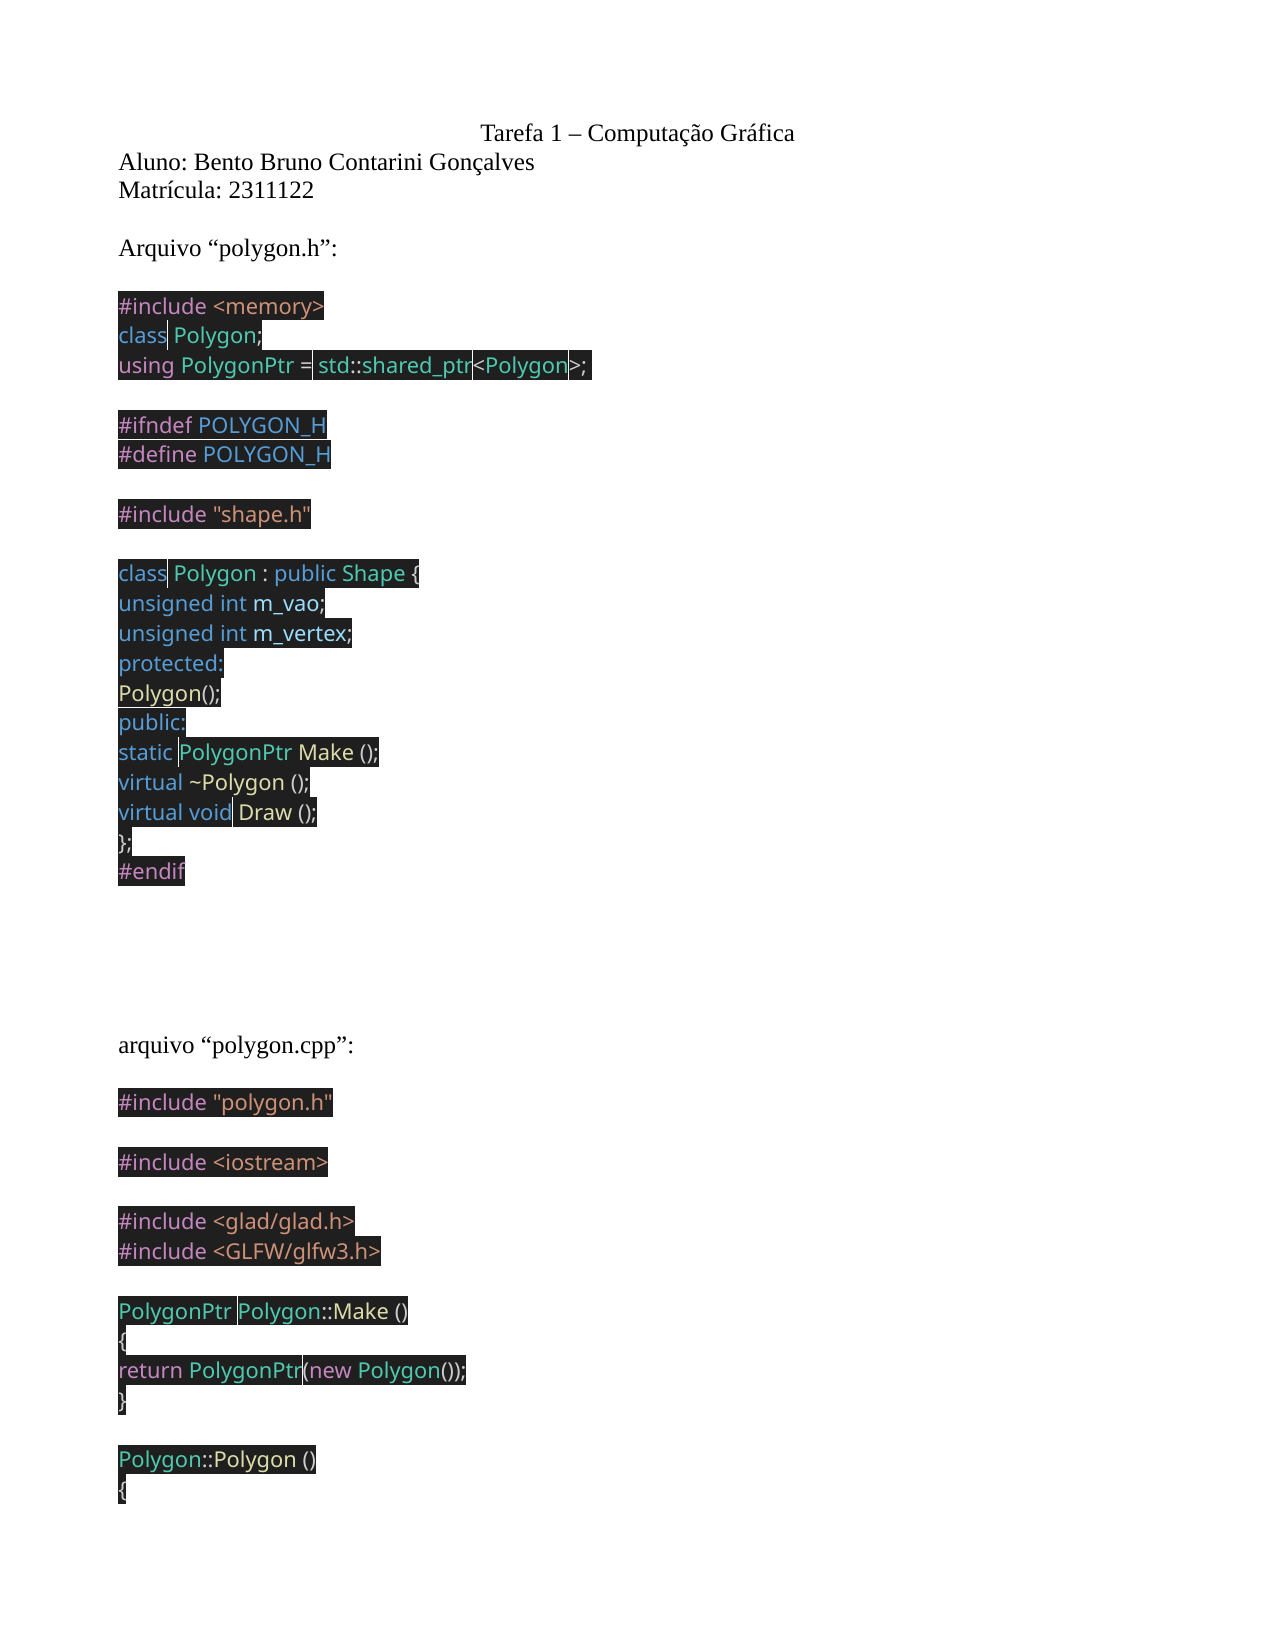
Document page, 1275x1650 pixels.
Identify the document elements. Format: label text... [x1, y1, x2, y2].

text Tarefa 1 – Computação Gráfica [118, 118, 1157, 147]
text arquivo “polygon.cpp”: [118, 1030, 1157, 1059]
text #include <iostream> [118, 1147, 1157, 1177]
text virtual void Draw (); [118, 797, 1157, 827]
text #include <GLFW/glfw3.h> [118, 1236, 1157, 1266]
text { [118, 1474, 1157, 1504]
text Arquivo “polygon.h”: [118, 233, 1157, 262]
text }; [118, 827, 1157, 856]
text using PolygonPtr = std::shared_ptr<Polygon>; [118, 350, 1157, 380]
text public: [118, 707, 1157, 737]
text class Polygon; [118, 320, 1157, 350]
text protected: [118, 648, 1157, 678]
text #include "polygon.h" [118, 1087, 1157, 1117]
text Polygon::Polygon () [118, 1444, 1157, 1474]
text return PolygonPtr(new Polygon()); [118, 1355, 1157, 1385]
text PolygonPtr Polygon::Make () [118, 1296, 1157, 1325]
text #define POLYGON_H [118, 439, 1157, 469]
text static PolygonPtr Make (); [118, 737, 1157, 767]
text Aluno: Bento Bruno Contarini Gonçalves [118, 147, 1157, 176]
text #include <glad/glad.h> [118, 1206, 1157, 1236]
text #include <memory> [118, 291, 1157, 320]
text #ifndef POLYGON_H [118, 410, 1157, 439]
text unsigned int m_vertex; [118, 618, 1157, 648]
text Matrícula: 2311122 [118, 176, 1157, 204]
text { [118, 1325, 1157, 1355]
text Polygon(); [118, 678, 1157, 707]
text virtual ~Polygon (); [118, 767, 1157, 797]
text } [118, 1385, 1157, 1415]
text unsigned int m_vao; [118, 588, 1157, 618]
text #endif [118, 856, 1157, 886]
text #include "shape.h" [118, 499, 1157, 529]
text class Polygon : public Shape { [118, 558, 1157, 588]
